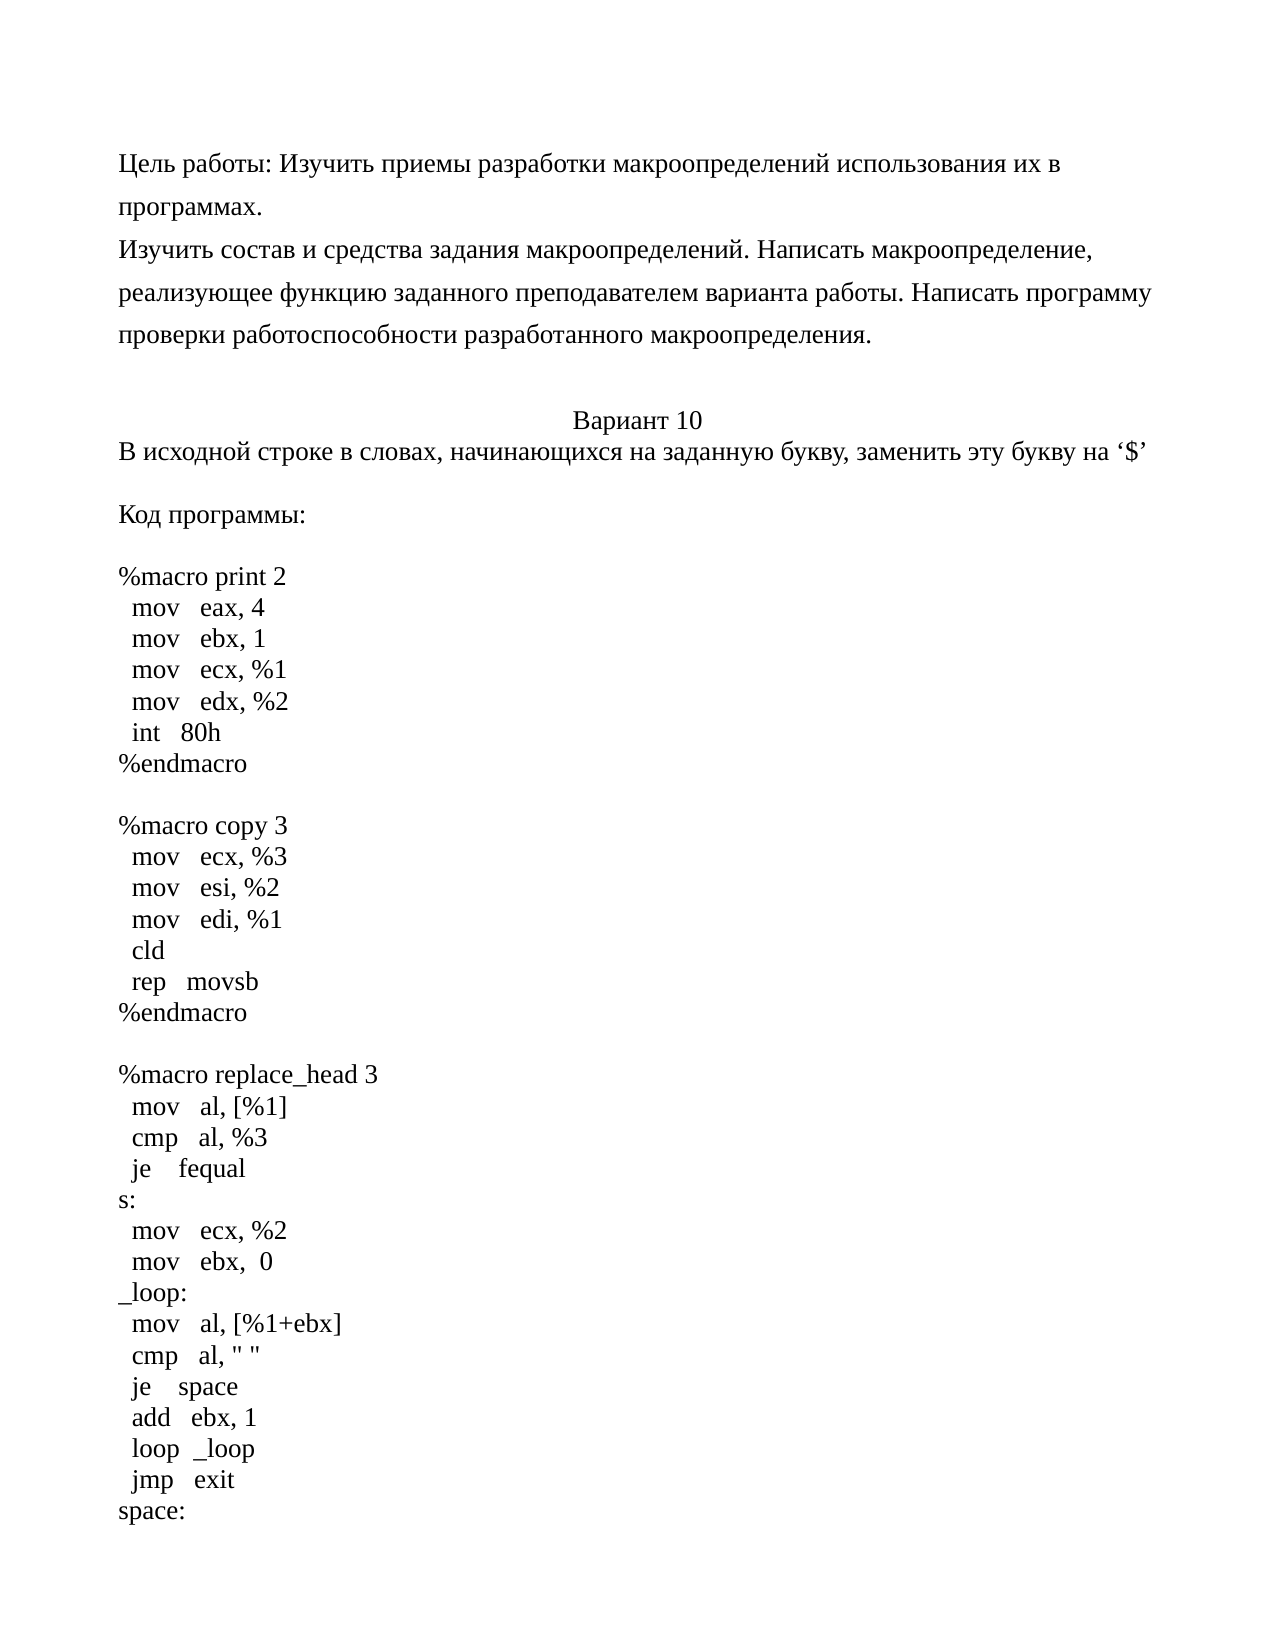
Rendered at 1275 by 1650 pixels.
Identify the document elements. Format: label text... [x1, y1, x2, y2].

text mov ebx, 1 [118, 622, 1157, 653]
text mov esi, %2 [118, 872, 1157, 903]
text %endmacro [118, 747, 1157, 778]
text mov ebx, 0 [118, 1245, 1157, 1276]
text %macro copy 3 [118, 809, 1157, 840]
text mov al, [%1+ebx] [118, 1308, 1157, 1339]
text mov eax, 4 [118, 591, 1157, 622]
text mov ecx, %1 [118, 653, 1157, 685]
text mov ecx, %3 [118, 840, 1157, 872]
text space: [118, 1494, 1157, 1526]
text add ebx, 1 [118, 1401, 1157, 1432]
text cld [118, 934, 1157, 965]
text _loop: [118, 1276, 1157, 1308]
text %macro replace_head 3 [118, 1058, 1157, 1089]
text s: [118, 1183, 1157, 1214]
text loop _loop [118, 1432, 1157, 1463]
text cmp al, %3 [118, 1121, 1157, 1152]
text cmp al, " " [118, 1339, 1157, 1370]
text В исходной строке в словах, начинающихся на заданную букву, заменить эту букву на ‘$’ [118, 436, 1157, 467]
text je fequal [118, 1152, 1157, 1183]
text Цель работы: Изучить приемы разработки макроопределений использования их в программах. [118, 147, 1157, 221]
text mov edx, %2 [118, 685, 1157, 716]
text mov edi, %1 [118, 903, 1157, 934]
text int 80h [118, 716, 1157, 747]
text jmp exit [118, 1463, 1157, 1494]
text je space [118, 1370, 1157, 1401]
text mov al, [%1] [118, 1089, 1157, 1121]
text %macro print 2 [118, 560, 1157, 591]
text mov ecx, %2 [118, 1214, 1157, 1245]
text rep movsb [118, 965, 1157, 996]
text Вариант 10 [118, 404, 1157, 436]
text Код программы: [118, 498, 1157, 529]
text Изучить состав и средства задания макроопределений. Написать макроопределение, реализующее функцию заданного преподавателем варианта работы. Написать программу проверки работоспособности разработанного макроопределения. [118, 233, 1157, 350]
text %endmacro [118, 996, 1157, 1027]
